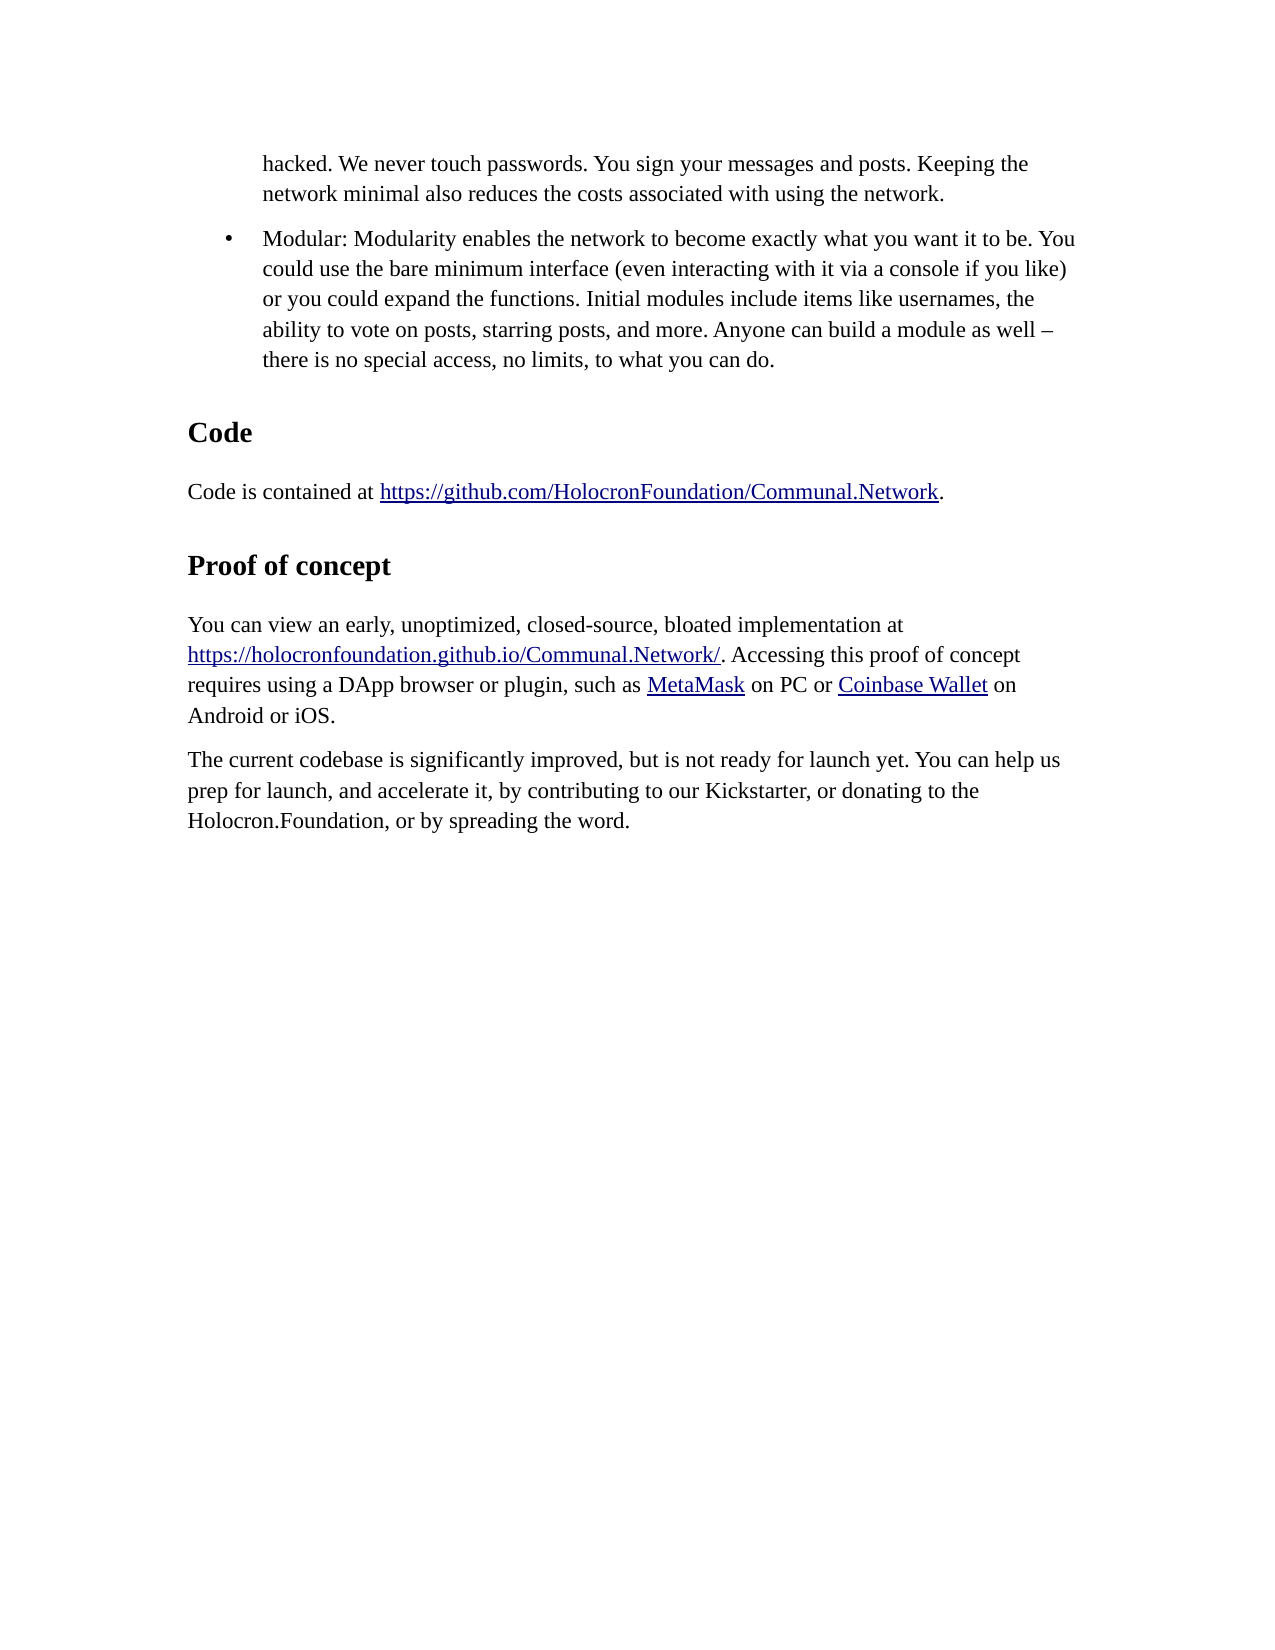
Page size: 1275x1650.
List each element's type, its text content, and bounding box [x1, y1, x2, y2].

subtitle Proof of concept [187, 548, 1087, 582]
list Modular: Modularity enables the network to become exactly what you want it to be. You could use the bare minimum interface (even interacting with it via a console if you like) or you could expand the functions. Initial modules include items like usernames, the ability to vote on posts, starring posts, and more. Anyone can build a module as well – there is no special access, no limits, to what you can do. [225, 225, 1087, 372]
list hacked. We never touch passwords. You sign your messages and posts. Keeping the network minimal also reduces the costs associated with using the network. [225, 150, 1087, 207]
text Code is contained at https://github.com/HolocronFoundation/Communal.Network. [187, 478, 1087, 505]
text You can view an early, unoptimized, closed-source, bloated implementation at https://holocronfoundation.github.io/Communal.Network/. Accessing this proof of concept requires using a DApp browser or plugin, such as MetaMask on PC or Coinbase Wallet on Android or iOS. [187, 611, 1087, 728]
subtitle Code [187, 416, 1087, 449]
text The current codebase is significantly improved, but is not ready for launch yet. You can help us prep for launch, and accelerate it, by contributing to our Kickstarter, or donating to the Holocron.Foundation, or by spreading the word. [187, 746, 1087, 833]
